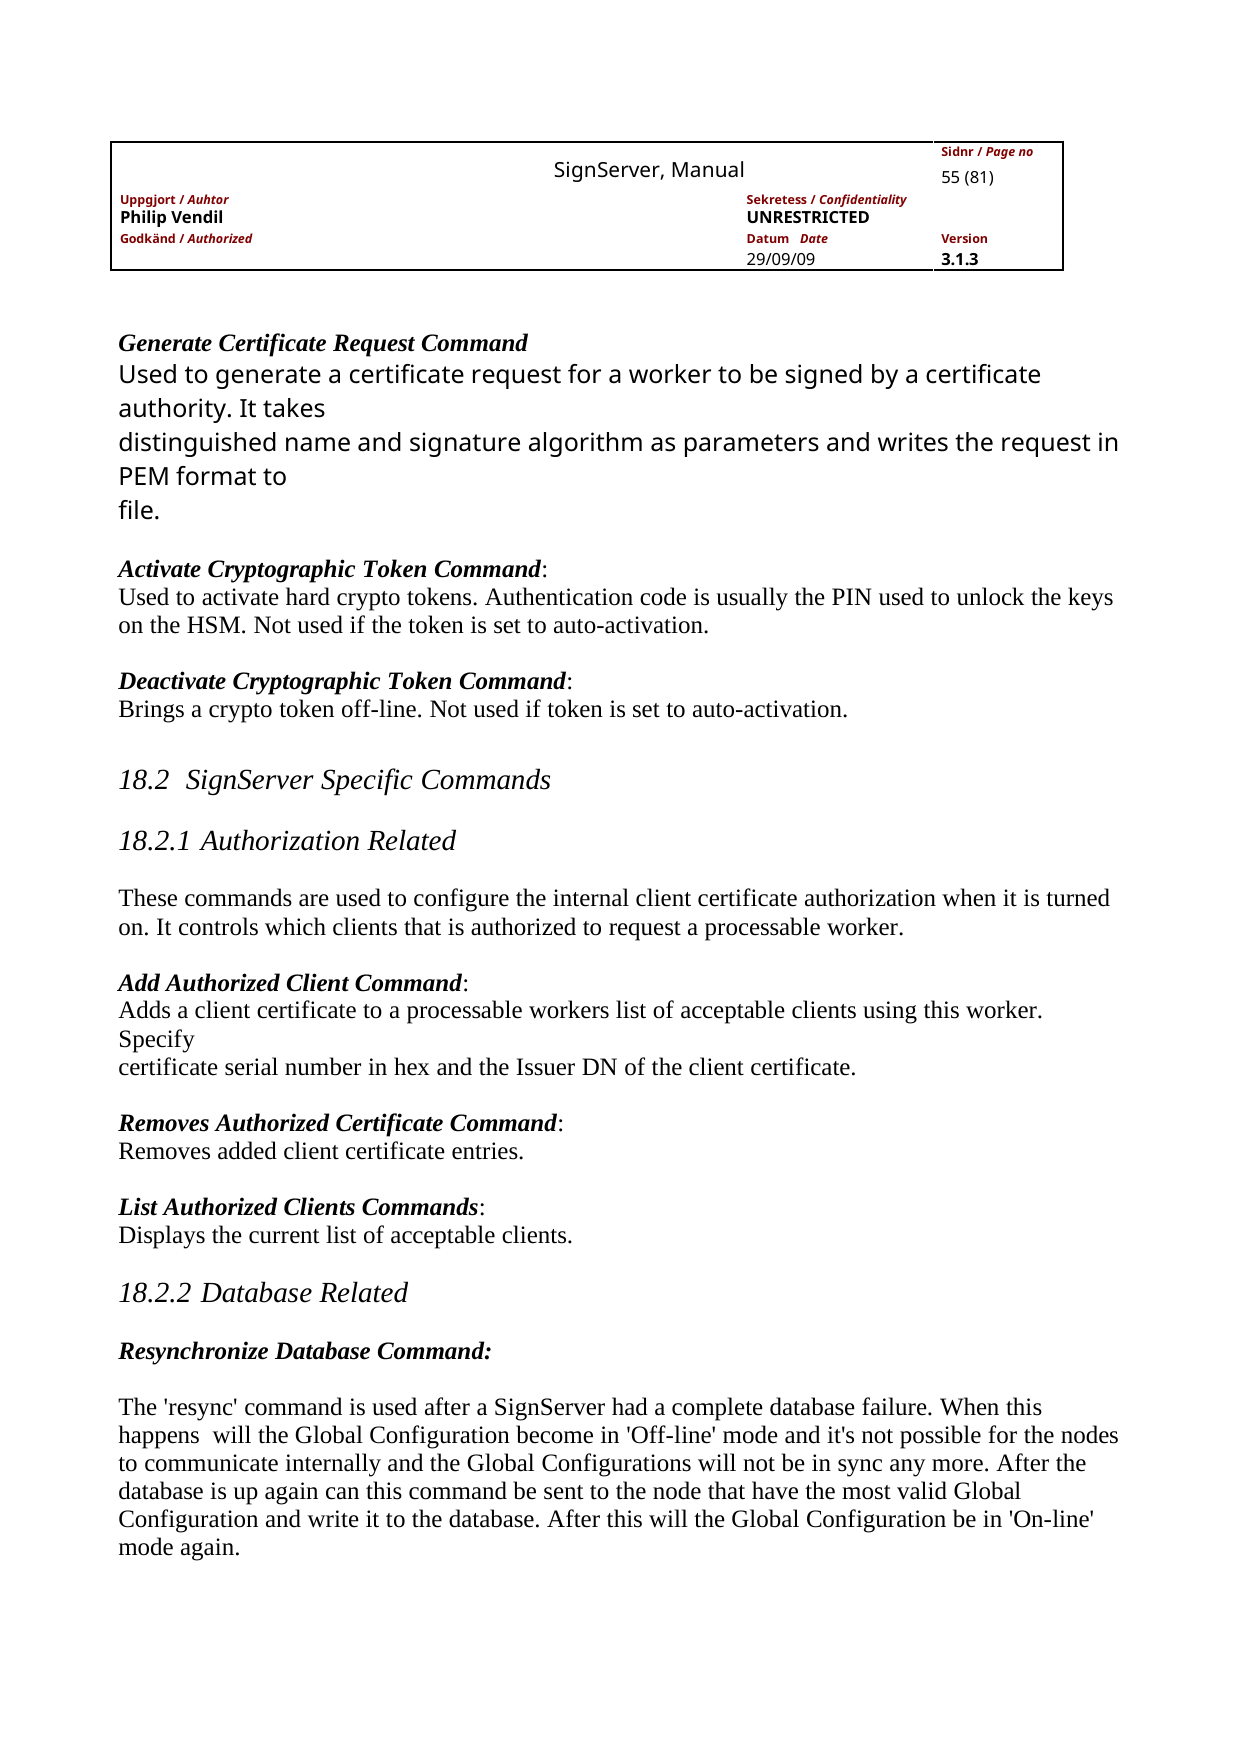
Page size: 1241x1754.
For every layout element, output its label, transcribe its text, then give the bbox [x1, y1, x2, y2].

text List Authorized Clients Commands: [118, 1193, 1122, 1221]
subtitle Database Related [118, 1277, 1122, 1309]
text Removes Authorized Certificate Command: [118, 1108, 1122, 1137]
text Displays the current list of acceptable clients. [118, 1221, 1122, 1249]
text Brings a crypto token off-line. Not used if token is set to auto-activation. [118, 695, 1122, 723]
text Deactivate Cryptographic Token Command: [118, 667, 1122, 695]
text Used to activate hard crypto tokens. Authentication code is usually the PIN used to unlock the keys on the HSM. Not used if the token is set to auto-activation. [118, 583, 1122, 639]
text The 'resync' command is used after a SignServer had a complete database failure. When this happens will the Global Configuration become in 'Off-line' mode and it's not possible for the nodes to communicate internally and the Global Configurations will not be in sync any more. After the database is up again can this command be sent to the node that have the most valid Global Configuration and write it to the database. After this will the Global Configuration be in 'On-line' mode again. [118, 1393, 1122, 1561]
text Adds a client certificate to a processable workers list of acceptable clients using this worker. Specify [118, 996, 1122, 1052]
text file. [118, 493, 1122, 527]
subtitle SignServer Specific Commands [118, 763, 1122, 796]
text These commands are used to configure the internal client certificate authorization when it is turned on. It controls which clients that is authorized to request a processable worker. [118, 884, 1122, 940]
text Removes added client certificate entries. [118, 1137, 1122, 1164]
text certificate serial number in hex and the Issuer DN of the client certificate. [118, 1052, 1122, 1081]
subtitle Authorization Related [118, 824, 1122, 856]
text Generate Certificate Request Command [118, 329, 1122, 357]
text distinguished name and signature algorithm as parameters and writes the request in PEM format to [118, 425, 1122, 493]
text Activate Cryptographic Token Command: [118, 555, 1122, 583]
text Used to generate a certificate request for a worker to be signed by a certificate authority. It takes [118, 357, 1122, 425]
text Resynchronize Database Command: [118, 1337, 1122, 1365]
text Add Authorized Client Command: [118, 968, 1122, 996]
